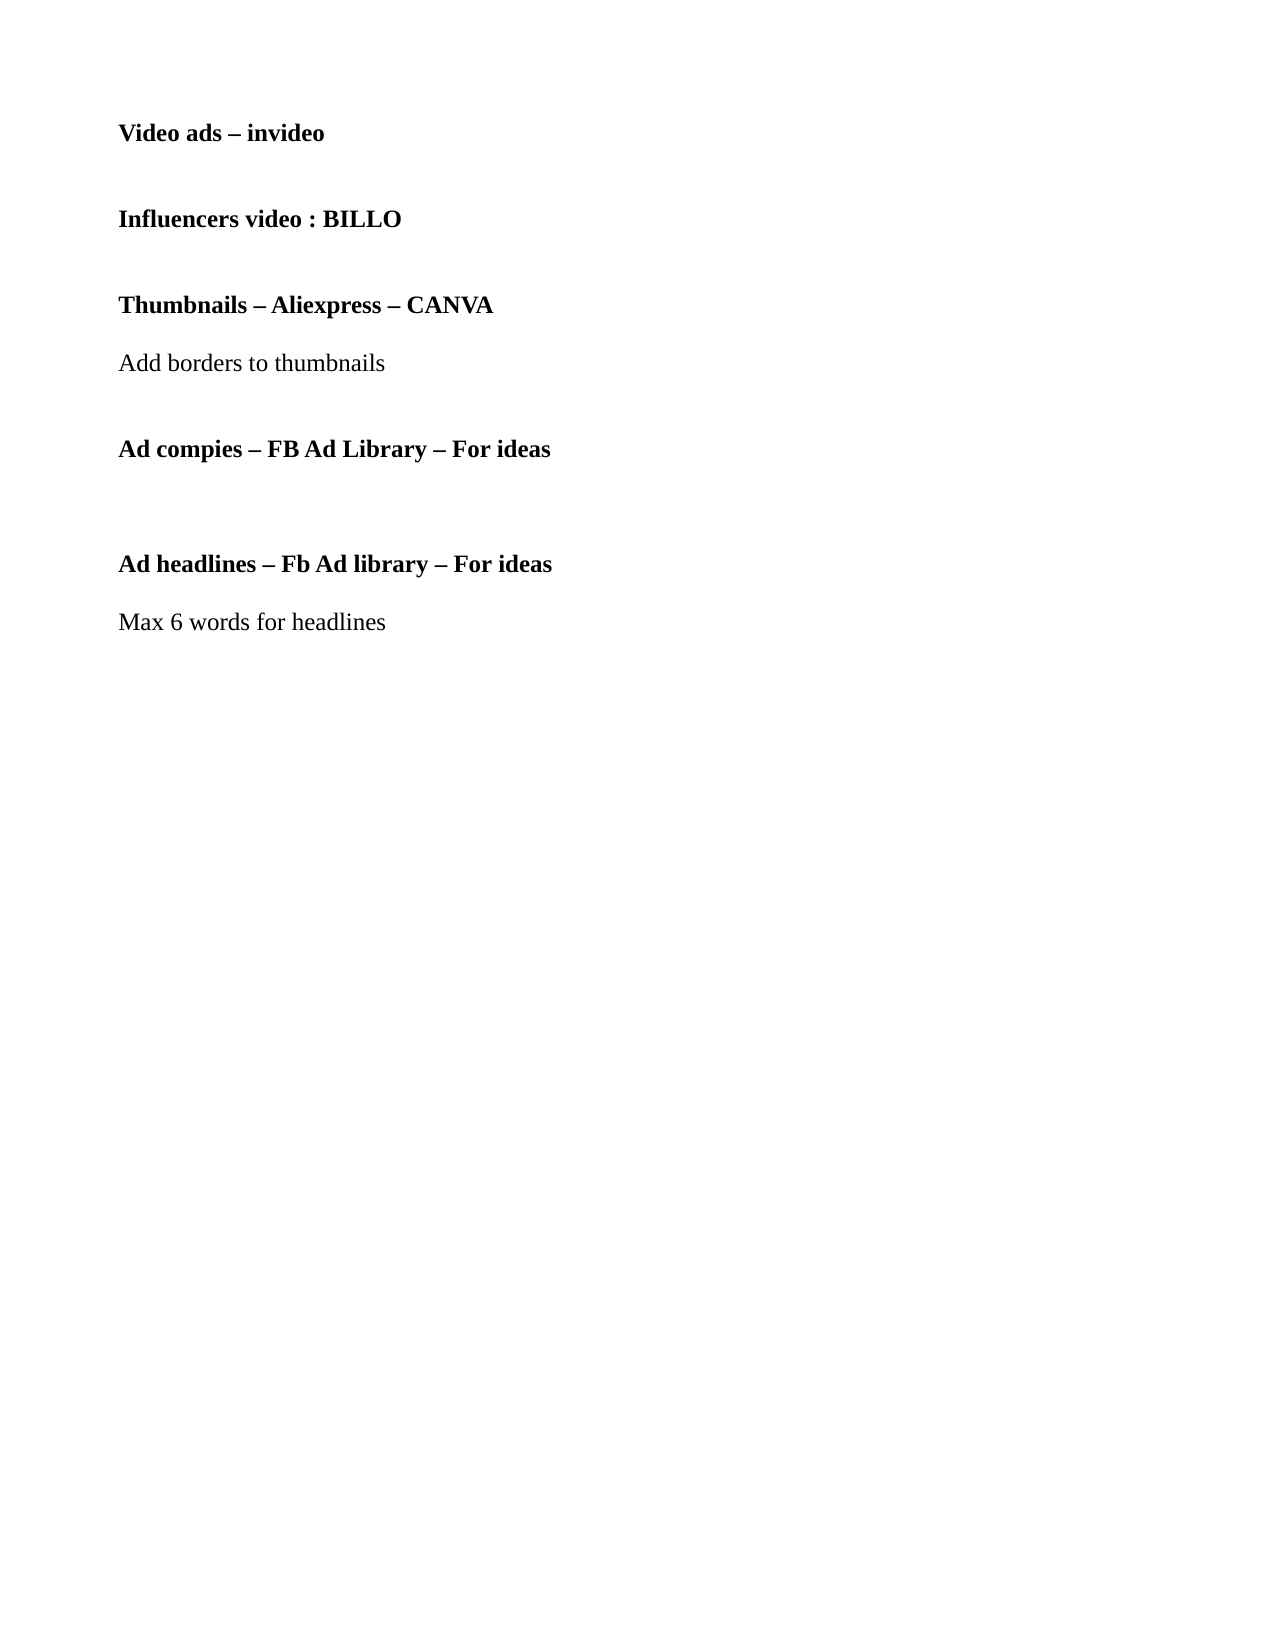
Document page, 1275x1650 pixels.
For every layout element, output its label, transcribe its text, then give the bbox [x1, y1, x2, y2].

text Ad headlines – Fb Ad library – For ideas [118, 549, 1157, 578]
text Influencers video : BILLO [118, 204, 1157, 233]
text Video ads – invideo [118, 118, 1157, 147]
text Thumbnails – Aliexpress – CANVA [118, 291, 1157, 319]
text Add borders to thumbnails [118, 348, 1157, 377]
text Max 6 words for headlines [118, 607, 1157, 636]
text Ad compies – FB Ad Library – For ideas [118, 434, 1157, 463]
